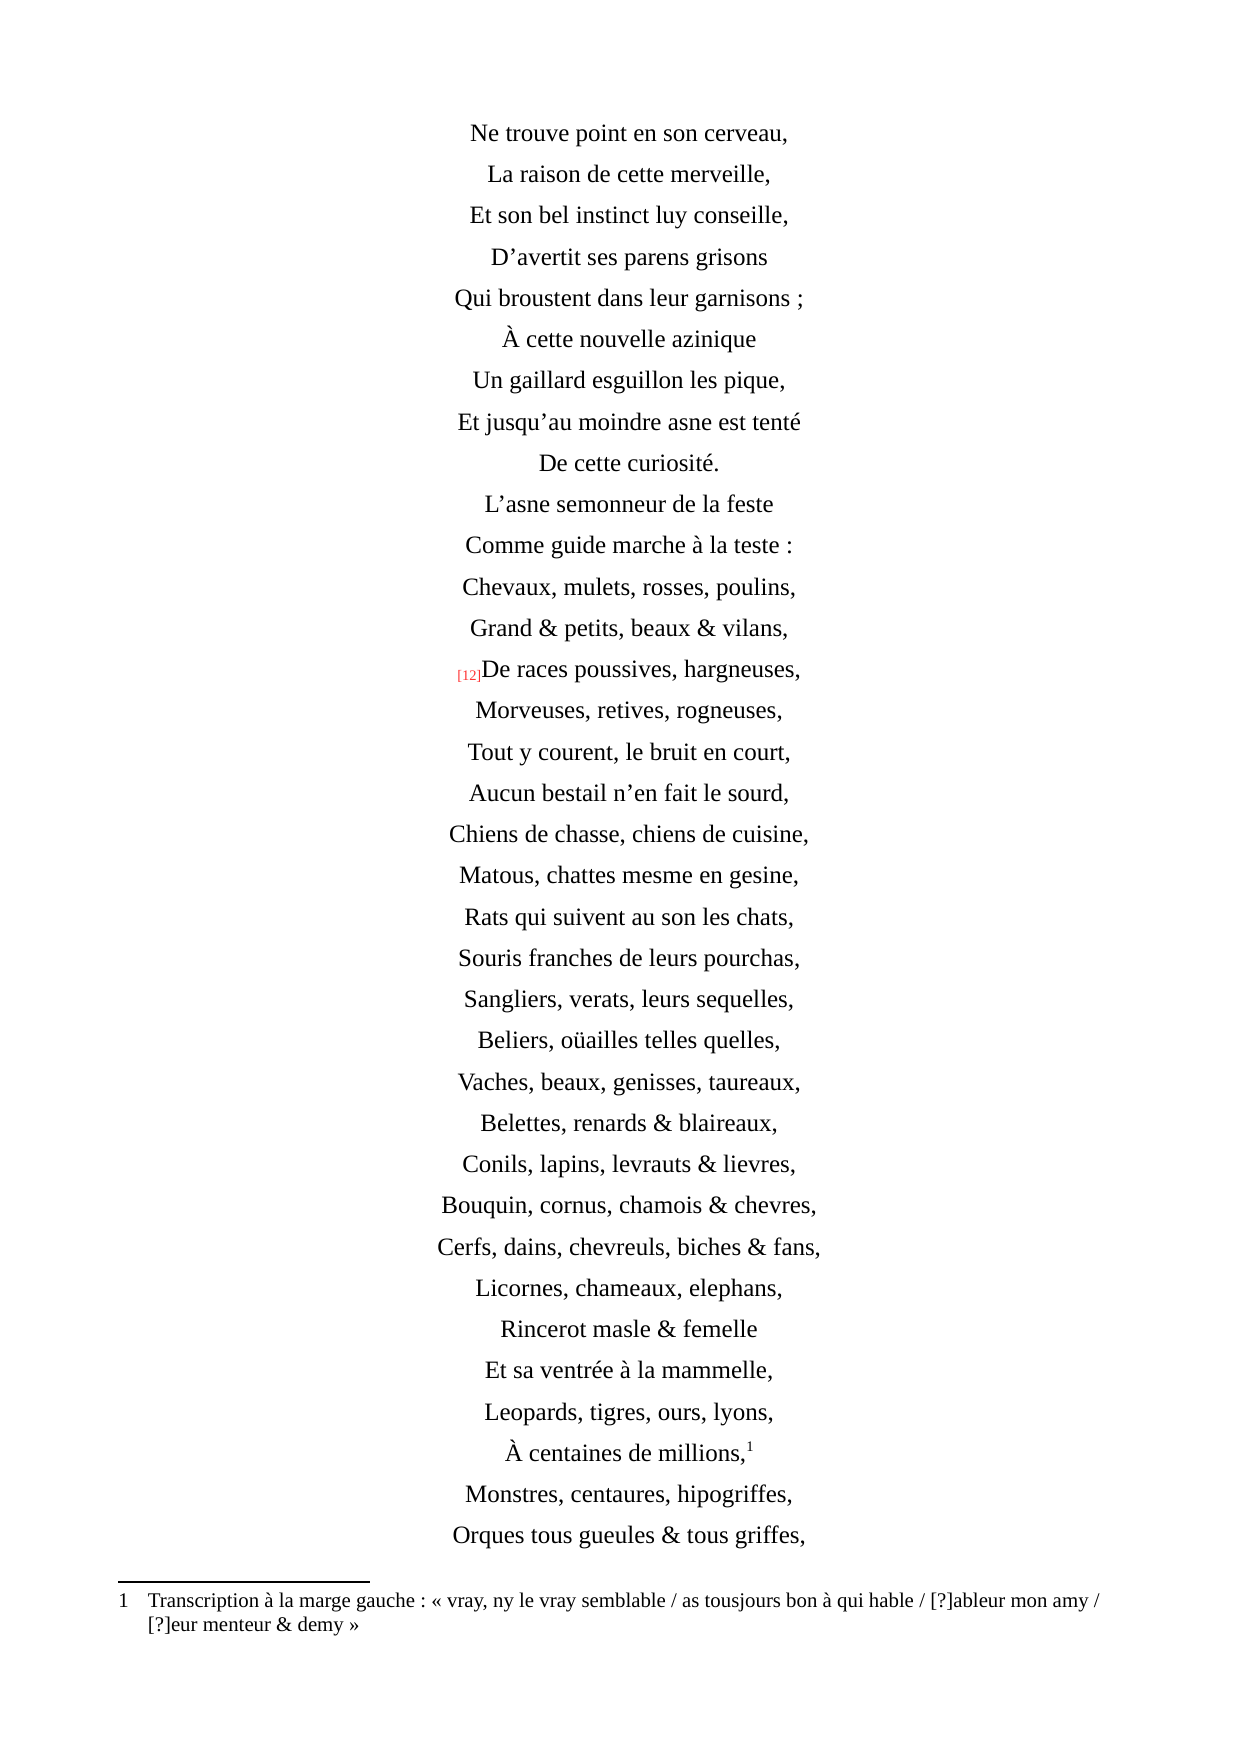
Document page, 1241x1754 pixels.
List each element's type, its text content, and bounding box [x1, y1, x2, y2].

text Leopards, tigres, ours, lyons, [118, 1397, 1122, 1426]
text Monstres, centaures, hipogriffes, [118, 1479, 1122, 1508]
text Chiens de chasse, chiens de cuisine, [118, 819, 1122, 848]
text Transcription à la marge gauche : « vray, ny le vray semblable / as tousjours bon à qui hable / [?]ableur mon amy / [?]eur menteur & demy » [118, 1588, 1122, 1636]
text Cerfs, dains, chevreuls, biches & fans, [118, 1232, 1122, 1261]
text Tout y courent, le bruit en court, [118, 737, 1122, 766]
text Comme guide marche à la teste : [118, 531, 1122, 559]
text La raison de cette merveille, [118, 159, 1122, 188]
text Et son bel instinct luy conseille, [118, 201, 1122, 229]
text Et sa ventrée à la mammelle, [118, 1356, 1122, 1384]
text Beliers, oüailles telles quelles, [118, 1026, 1122, 1054]
text Bouquin, cornus, chamois & chevres, [118, 1191, 1122, 1219]
text Rincerot masle & femelle [118, 1314, 1122, 1343]
text À cette nouvelle azinique [118, 324, 1122, 353]
text Ne trouve point en son cerveau, [118, 118, 1122, 147]
text Conils, lapins, levrauts & lievres, [118, 1149, 1122, 1178]
text Un gaillard esguillon les pique, [118, 366, 1122, 394]
text Belettes, renards & blaireaux, [118, 1108, 1122, 1137]
text Souris franches de leurs pourchas, [118, 943, 1122, 972]
text Rats qui suivent au son les chats, [118, 902, 1122, 931]
text Qui broustent dans leur garnisons ; [118, 283, 1122, 312]
text Orques tous gueules & tous griffes, [118, 1521, 1122, 1549]
text D’avertit ses parens grisons [118, 242, 1122, 271]
text Morveuses, retives, rogneuses, [118, 696, 1122, 724]
text [12]De races poussives, hargneuses, [118, 654, 1122, 683]
text Grand & petits, beaux & vilans, [118, 613, 1122, 642]
text L’asne semonneur de la feste [118, 489, 1122, 518]
text Sangliers, verats, leurs sequelles, [118, 984, 1122, 1013]
text À centaines de millions, [118, 1438, 1122, 1467]
text De cette curiosité. [118, 448, 1122, 477]
text Vaches, beaux, genisses, taureaux, [118, 1067, 1122, 1096]
text Et jusqu’au moindre asne est tenté [118, 407, 1122, 436]
text Chevaux, mulets, rosses, poulins, [118, 572, 1122, 601]
text Licornes, chameaux, elephans, [118, 1273, 1122, 1302]
text Aucun bestail n’en fait le sourd, [118, 778, 1122, 807]
text Matous, chattes mesme en gesine, [118, 861, 1122, 889]
